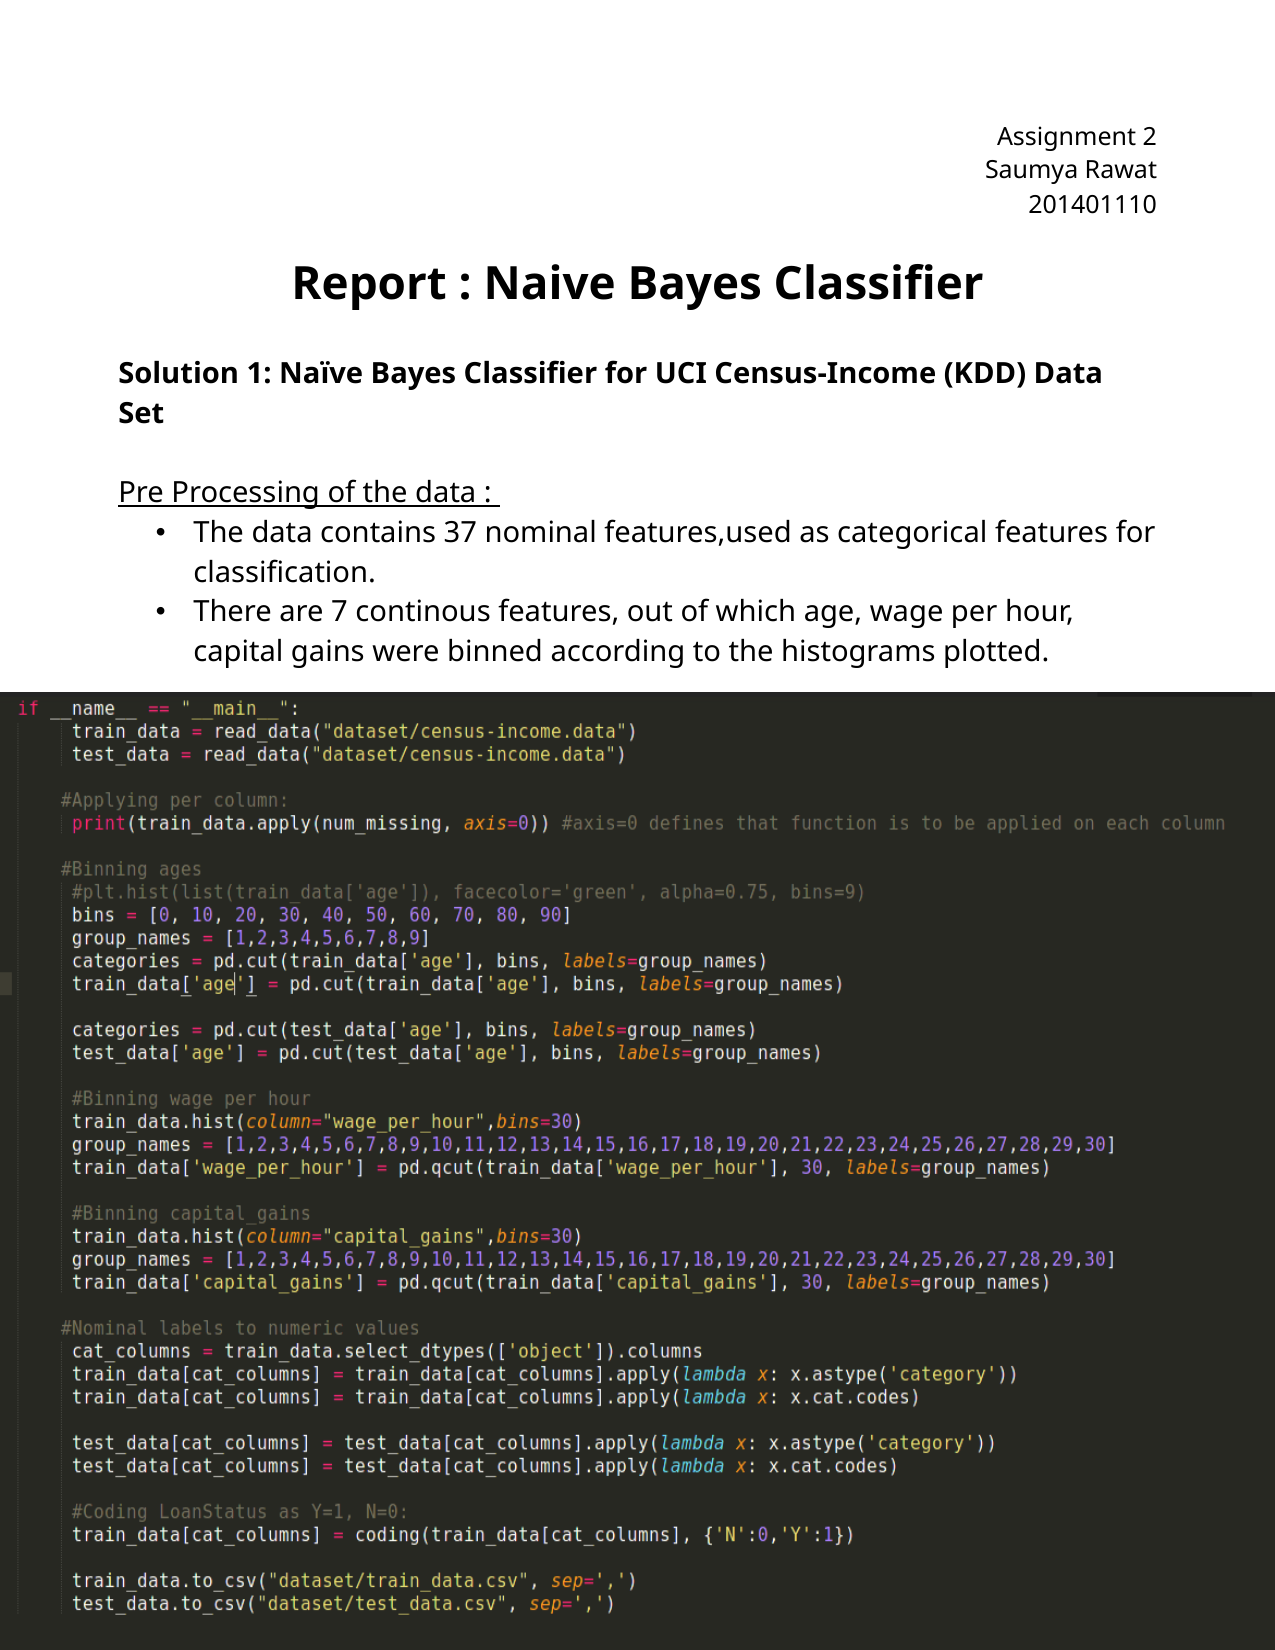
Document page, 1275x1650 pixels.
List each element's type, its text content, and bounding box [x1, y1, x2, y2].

list There are 7 continous features, out of which age, wage per hour, capital gains were binned according to the histograms plotted. [156, 591, 1157, 670]
picture [0, 692, 1275, 1650]
list The data contains 37 nominal features,used as categorical features for classification. [156, 511, 1157, 591]
text Solution 1: Naïve Bayes Classifier for UCI Census-Income (KDD) Data Set [118, 352, 1157, 432]
text Pre Processing of the data : [118, 471, 1157, 511]
text Report : Naive Bayes Classifier [118, 250, 1157, 313]
